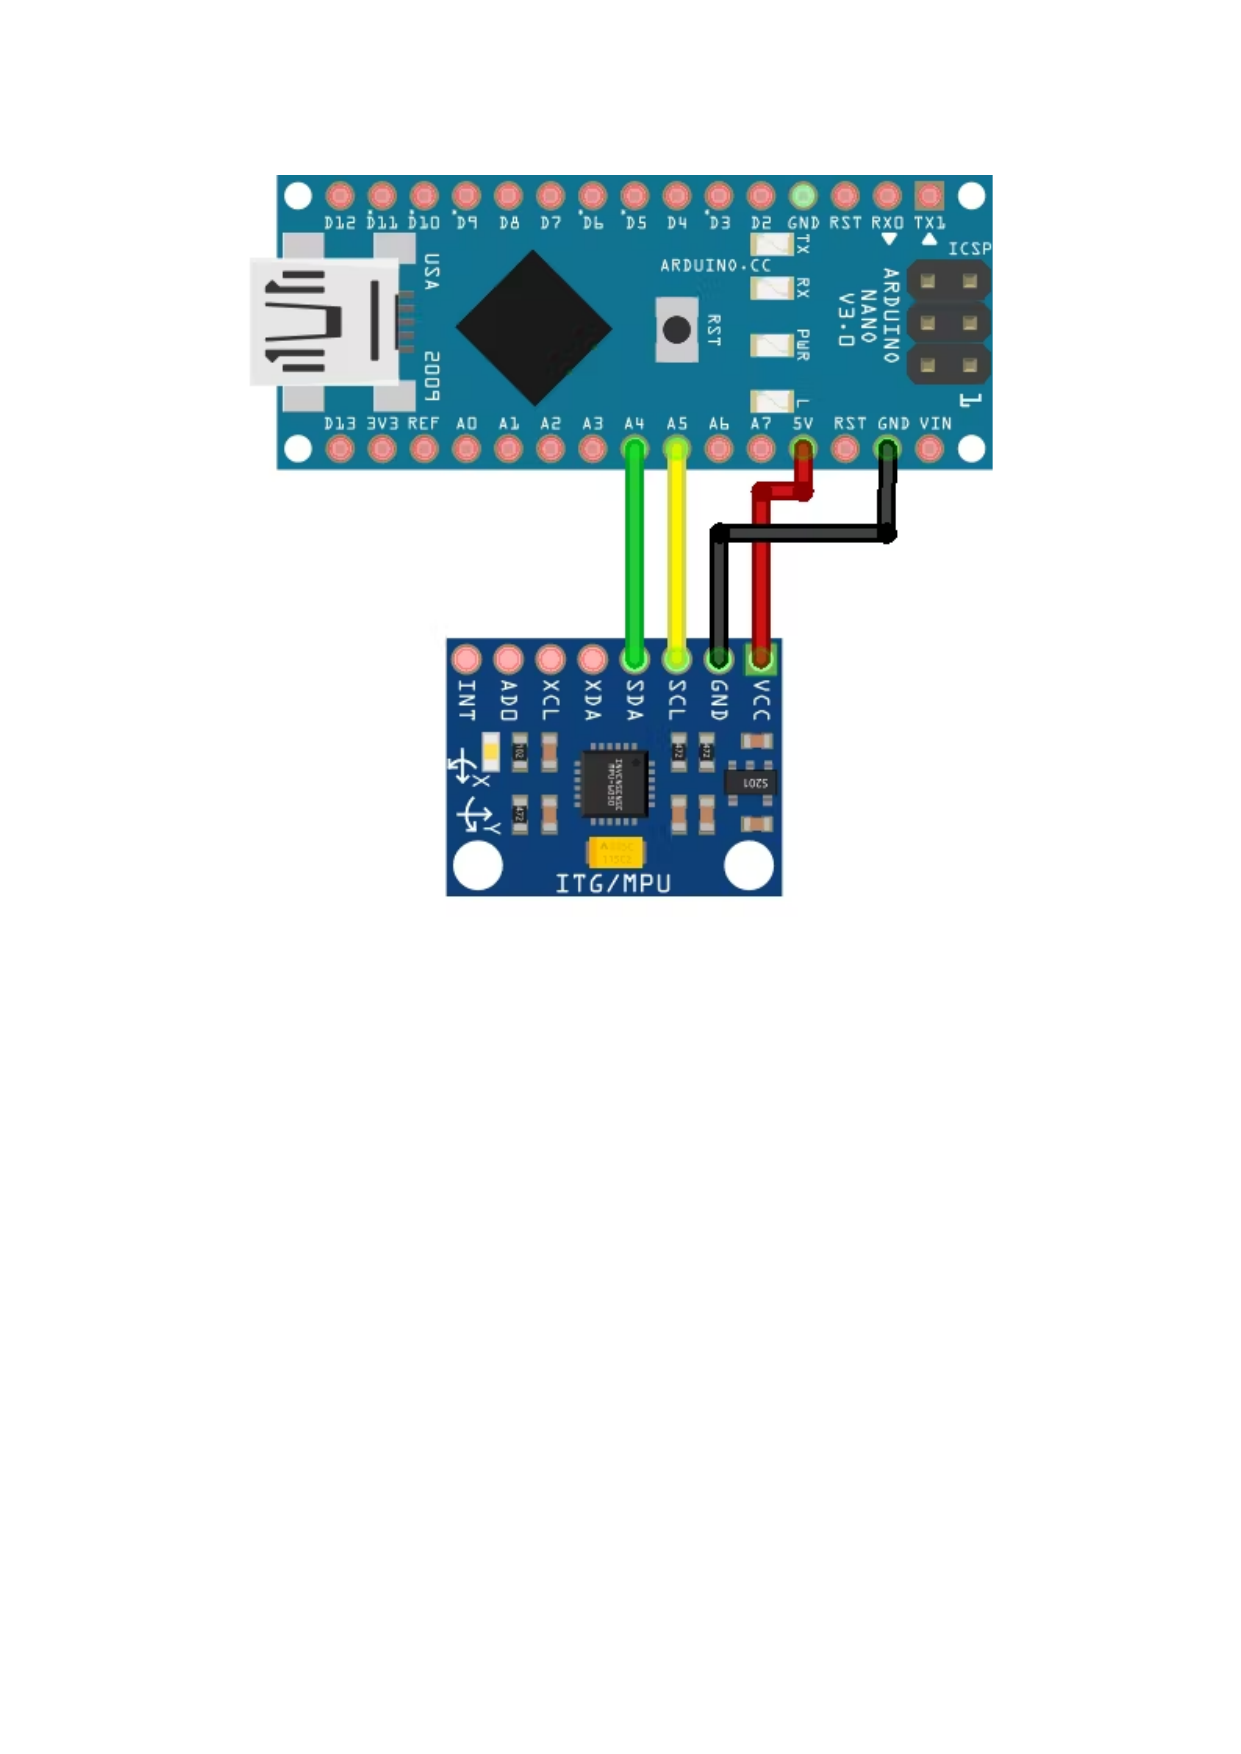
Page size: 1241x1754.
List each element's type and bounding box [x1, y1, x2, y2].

picture [247, 175, 993, 917]
